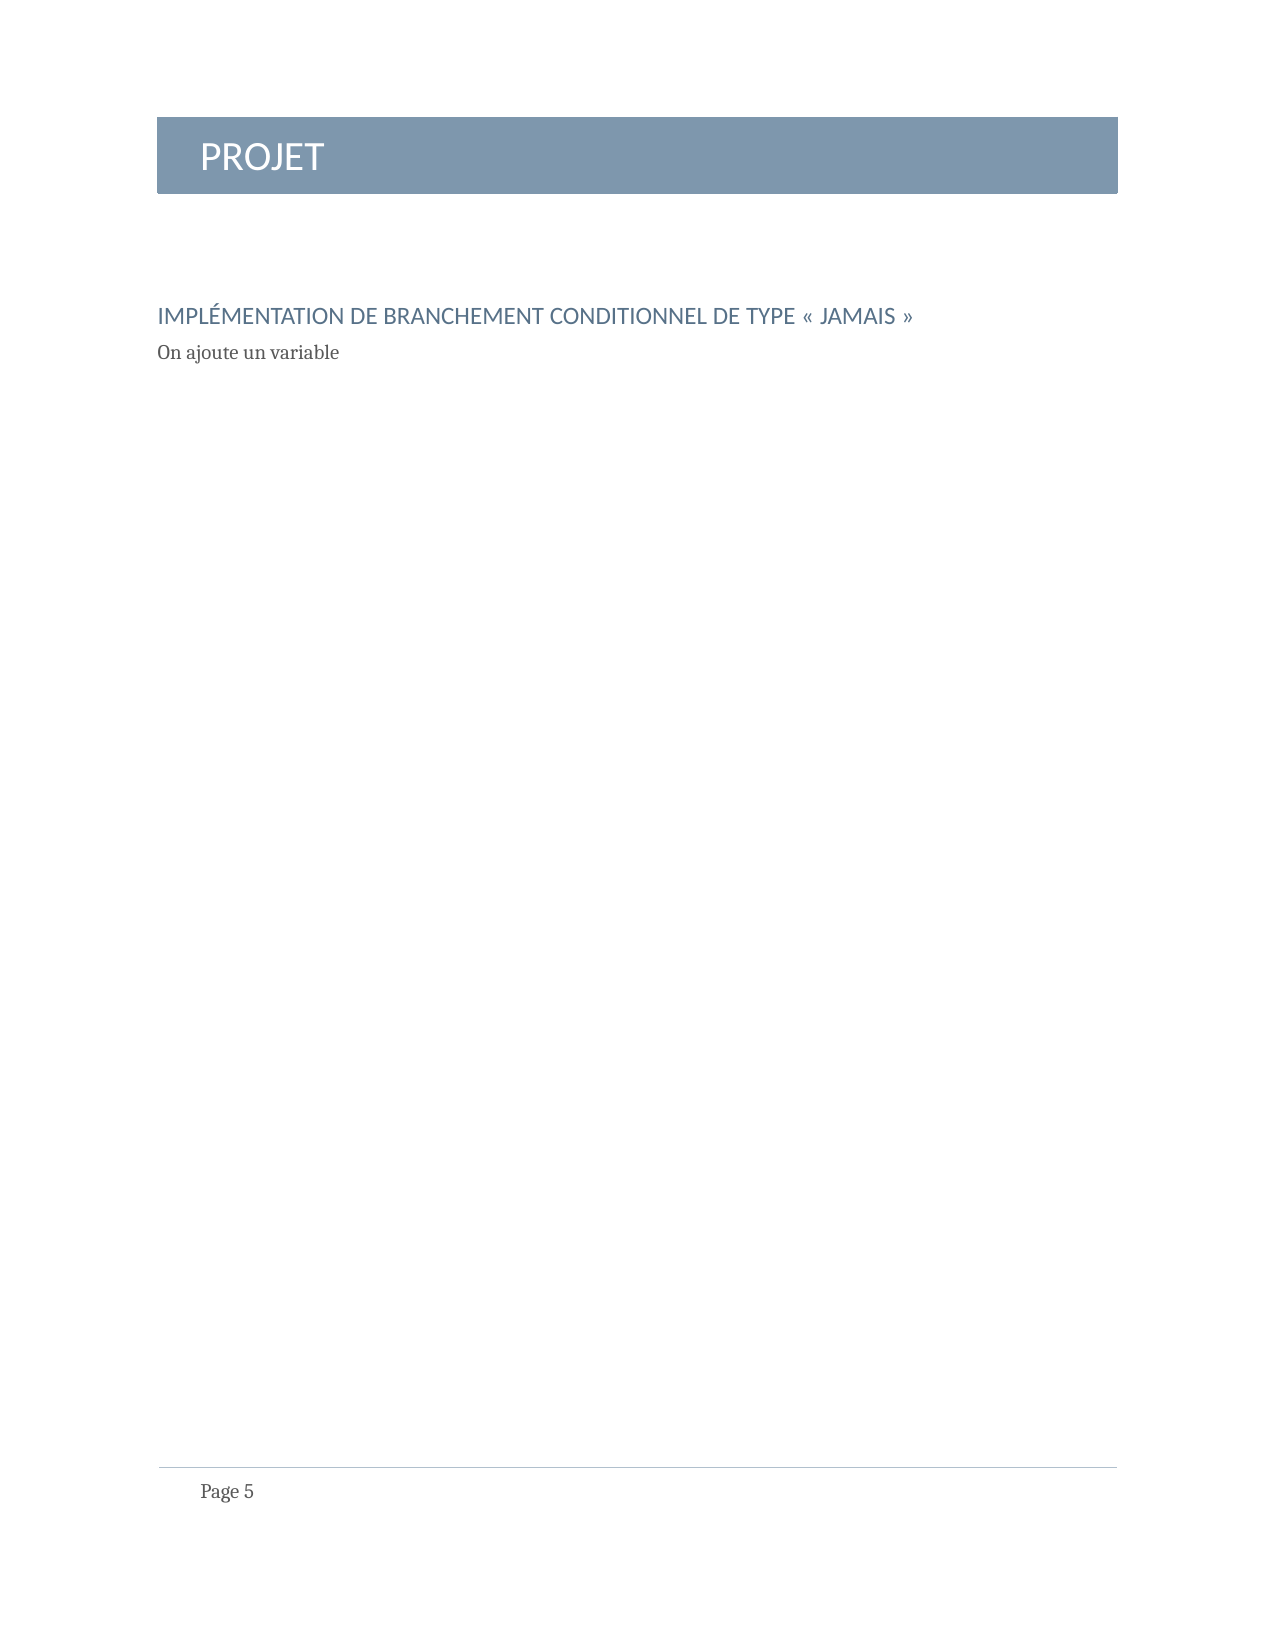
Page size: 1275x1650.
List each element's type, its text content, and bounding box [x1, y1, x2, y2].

text On ajoute un variable [157, 341, 1117, 365]
subtitle Implémentation de branchement conditionnel de type « jamais » [157, 300, 1117, 331]
